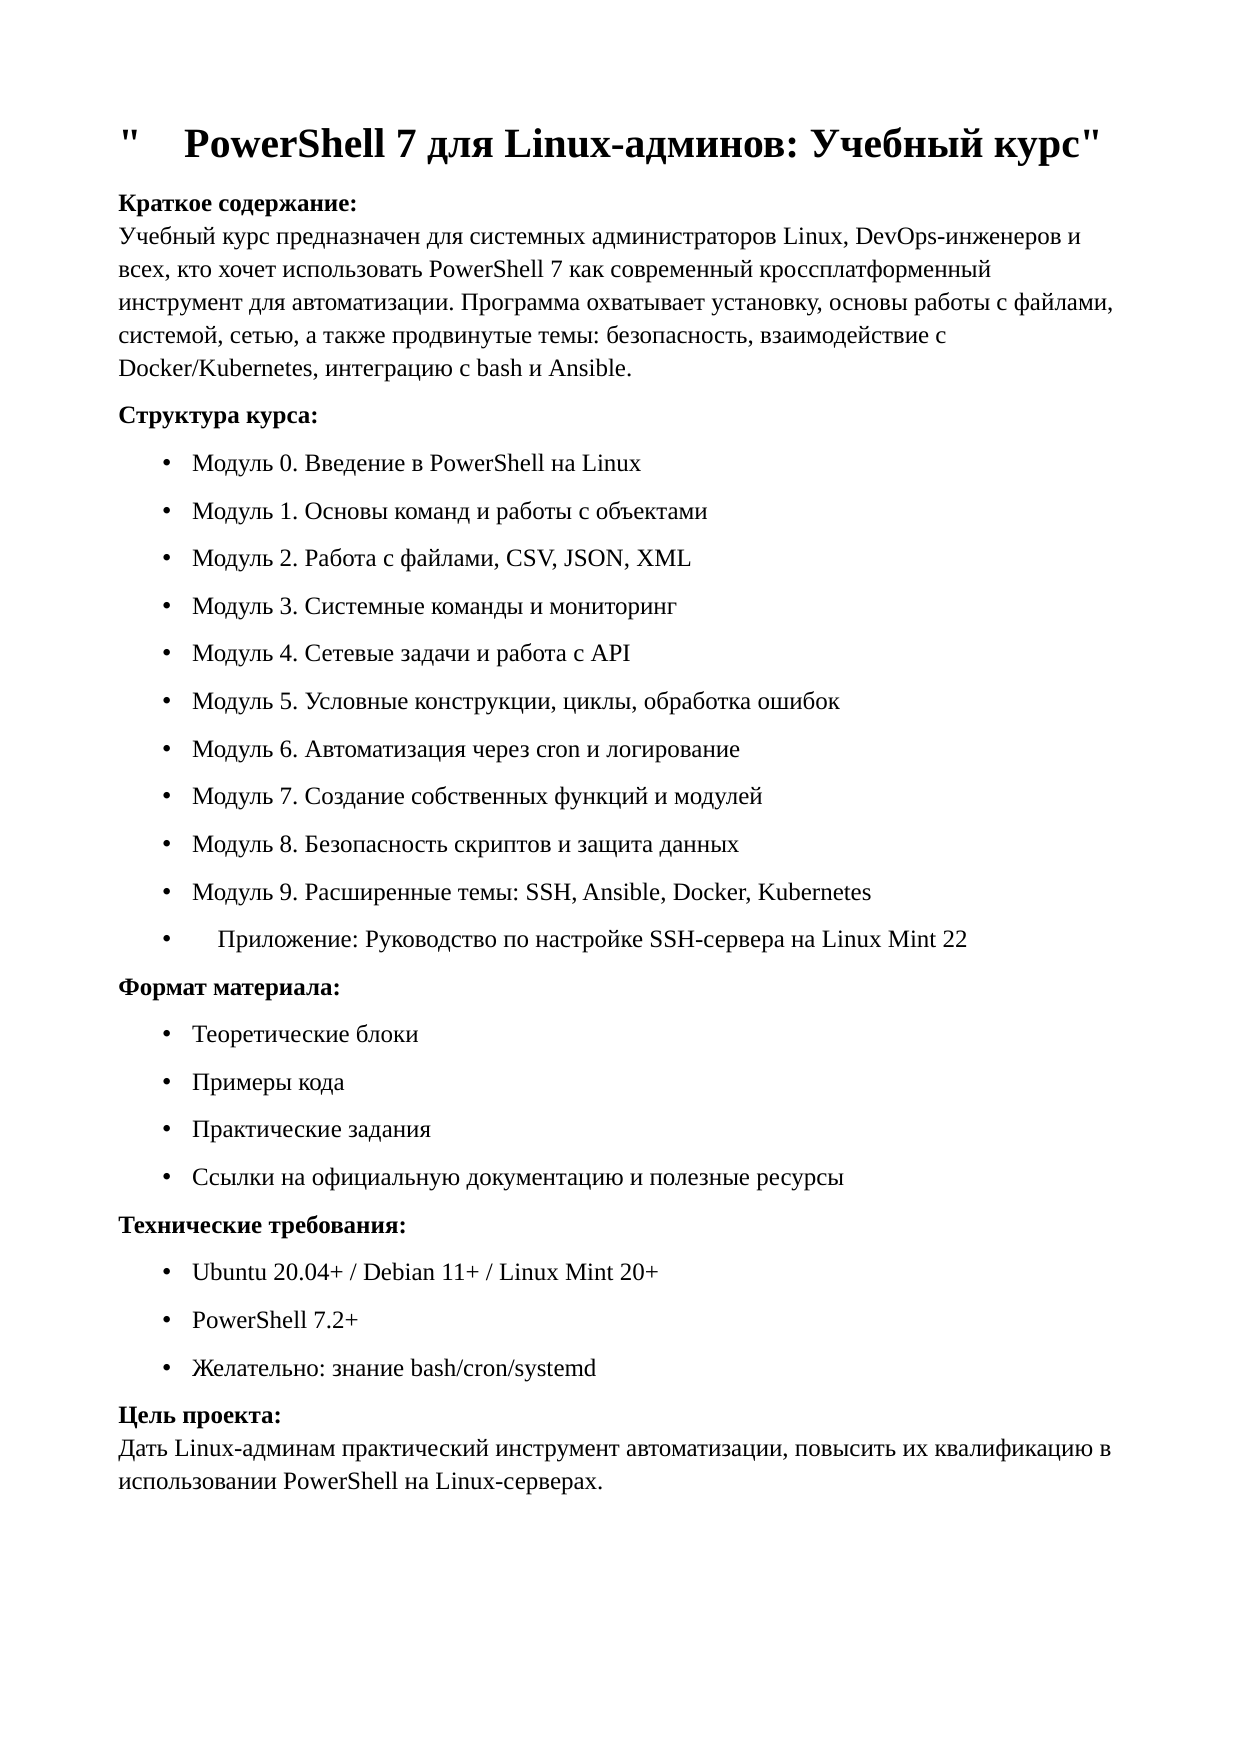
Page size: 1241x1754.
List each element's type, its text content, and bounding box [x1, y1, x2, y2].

list Примеры кода [162, 1067, 1122, 1096]
list Желательно: знание bash/cron/systemd [162, 1353, 1122, 1381]
list Ссылки на официальную документацию и полезные ресурсы [162, 1162, 1122, 1191]
text Технические требования: [118, 1210, 1122, 1238]
text Цель проекта: Дать Linux-админам практический инструмент автоматизации, повысить их квалификацию в использовании PowerShell на Linux-серверах. [118, 1400, 1122, 1495]
list Модуль 4. Сетевые задачи и работа с API [162, 638, 1122, 667]
list Модуль 5. Условные конструкции, циклы, обработка ошибок [162, 686, 1122, 715]
list Модуль 2. Работа с файлами, CSV, JSON, XML [162, 543, 1122, 572]
list 📎 Приложение: Руководство по настройке SSH-сервера на Linux Mint 22 [162, 924, 1122, 953]
text Формат материала: [118, 972, 1122, 1001]
list Модуль 3. Системные команды и мониторинг [162, 591, 1122, 620]
list Модуль 9. Расширенные темы: SSH, Ansible, Docker, Kubernetes [162, 877, 1122, 905]
list Модуль 1. Основы команд и работы с объектами [162, 496, 1122, 524]
list Практические задания [162, 1114, 1122, 1143]
list Модуль 8. Безопасность скриптов и защита данных [162, 829, 1122, 858]
list Теоретические блоки [162, 1019, 1122, 1048]
text "🚀 PowerShell 7 для Linux-админов: Учебный курс" [118, 118, 1122, 166]
list PowerShell 7.2+ [162, 1305, 1122, 1334]
text Краткое содержание: Учебный курс предназначен для системных администраторов Linux, DevOps-инженеров и всех, кто хочет использовать PowerShell 7 как современный кроссплатформенный инструмент для автоматизации. Программа охватывает установку, основы работы с файлами, системой, сетью, а также продвинутые темы: безопасность, взаимодействие с Docker/Kubernetes, интеграцию с bash и Ansible. [118, 188, 1122, 382]
list Ubuntu 20.04+ / Debian 11+ / Linux Mint 20+ [162, 1257, 1122, 1286]
text Структура курса: [118, 401, 1122, 429]
list Модуль 6. Автоматизация через cron и логирование [162, 734, 1122, 762]
list Модуль 7. Создание собственных функций и модулей [162, 781, 1122, 810]
list Модуль 0. Введение в PowerShell на Linux [162, 448, 1122, 477]
